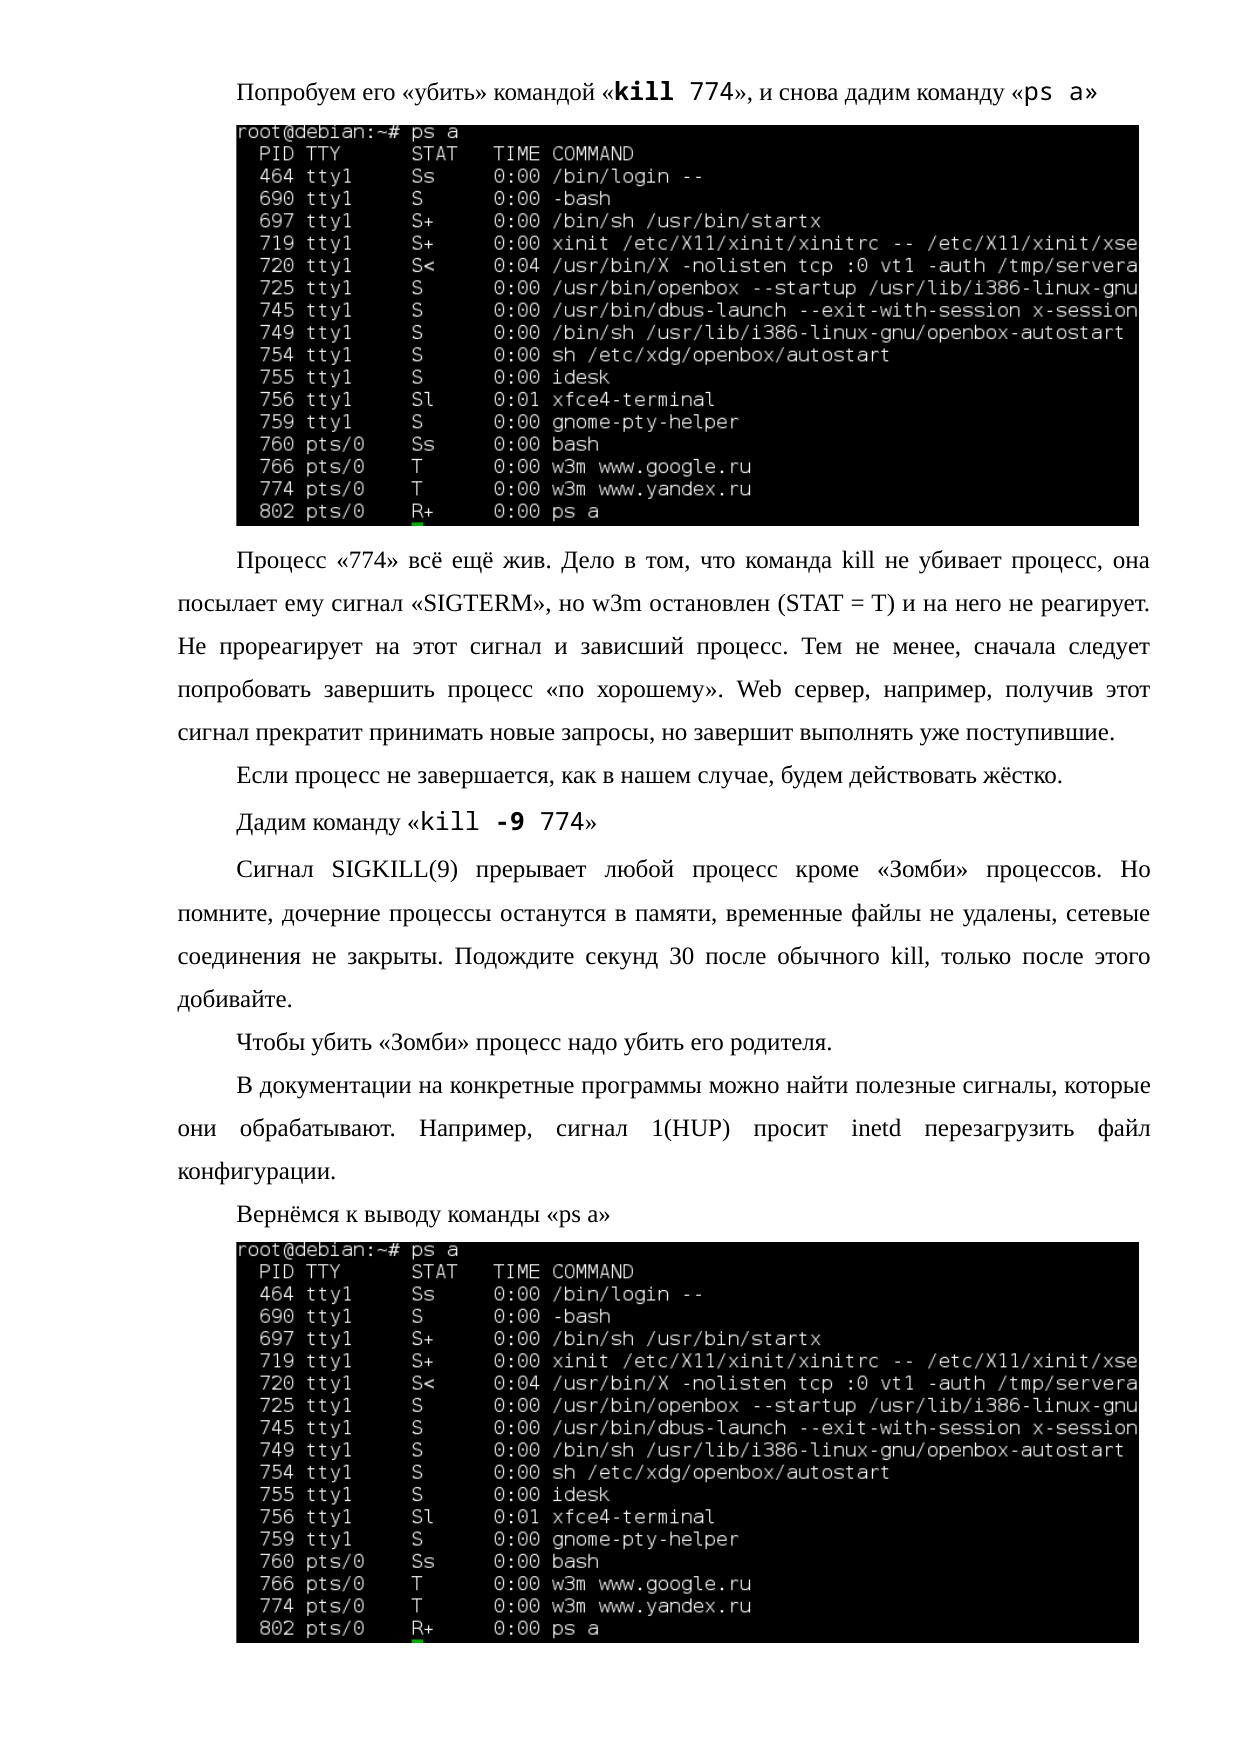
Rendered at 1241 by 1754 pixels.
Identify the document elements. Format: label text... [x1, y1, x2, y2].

picture [236, 1242, 1139, 1643]
text Чтобы убить «Зомби» процесс надо убить его родителя. [177, 1027, 1152, 1056]
text Попробуем его «убить» командой «kill 774», и снова дадим команду «ps a» [177, 74, 1152, 108]
text Дадим команду «kill -9 774» [177, 803, 1152, 838]
text Сигнал SIGKILL(9) прерывает любой процесс кроме «Зомби» процессов. Но помните, дочерние процессы останутся в памяти, временные файлы не удалены, сетевые соединения не закрыты. Подождите секунд 30 после обычного kill, только после этого добивайте. [177, 854, 1152, 1013]
picture [236, 125, 1139, 526]
text Если процесс не завершается, как в нашем случае, будем действовать жёстко. [177, 760, 1152, 789]
text В документации на конкретные программы можно найти полезные сигналы, которые они обрабатывают. Например, сигнал 1(HUP) просит inetd перезагрузить файл конфигурации. [177, 1070, 1152, 1185]
text Процесс «774» всё ещё жив. Дело в том, что команда kill не убивает процесс, она посылает ему сигнал «SIGTERM», но w3m остановлен (STAT = T) и на него не реагирует. Не прореагирует на этот сигнал и зависший процесс. Тем не менее, сначала следует попробовать завершить процесс «по хорошему». Web сервер, например, получив этот сигнал прекратит принимать новые запросы, но завершит выполнять уже поступившие. [177, 545, 1152, 746]
text Вернёмся к выводу команды «ps a» [177, 1199, 1152, 1228]
